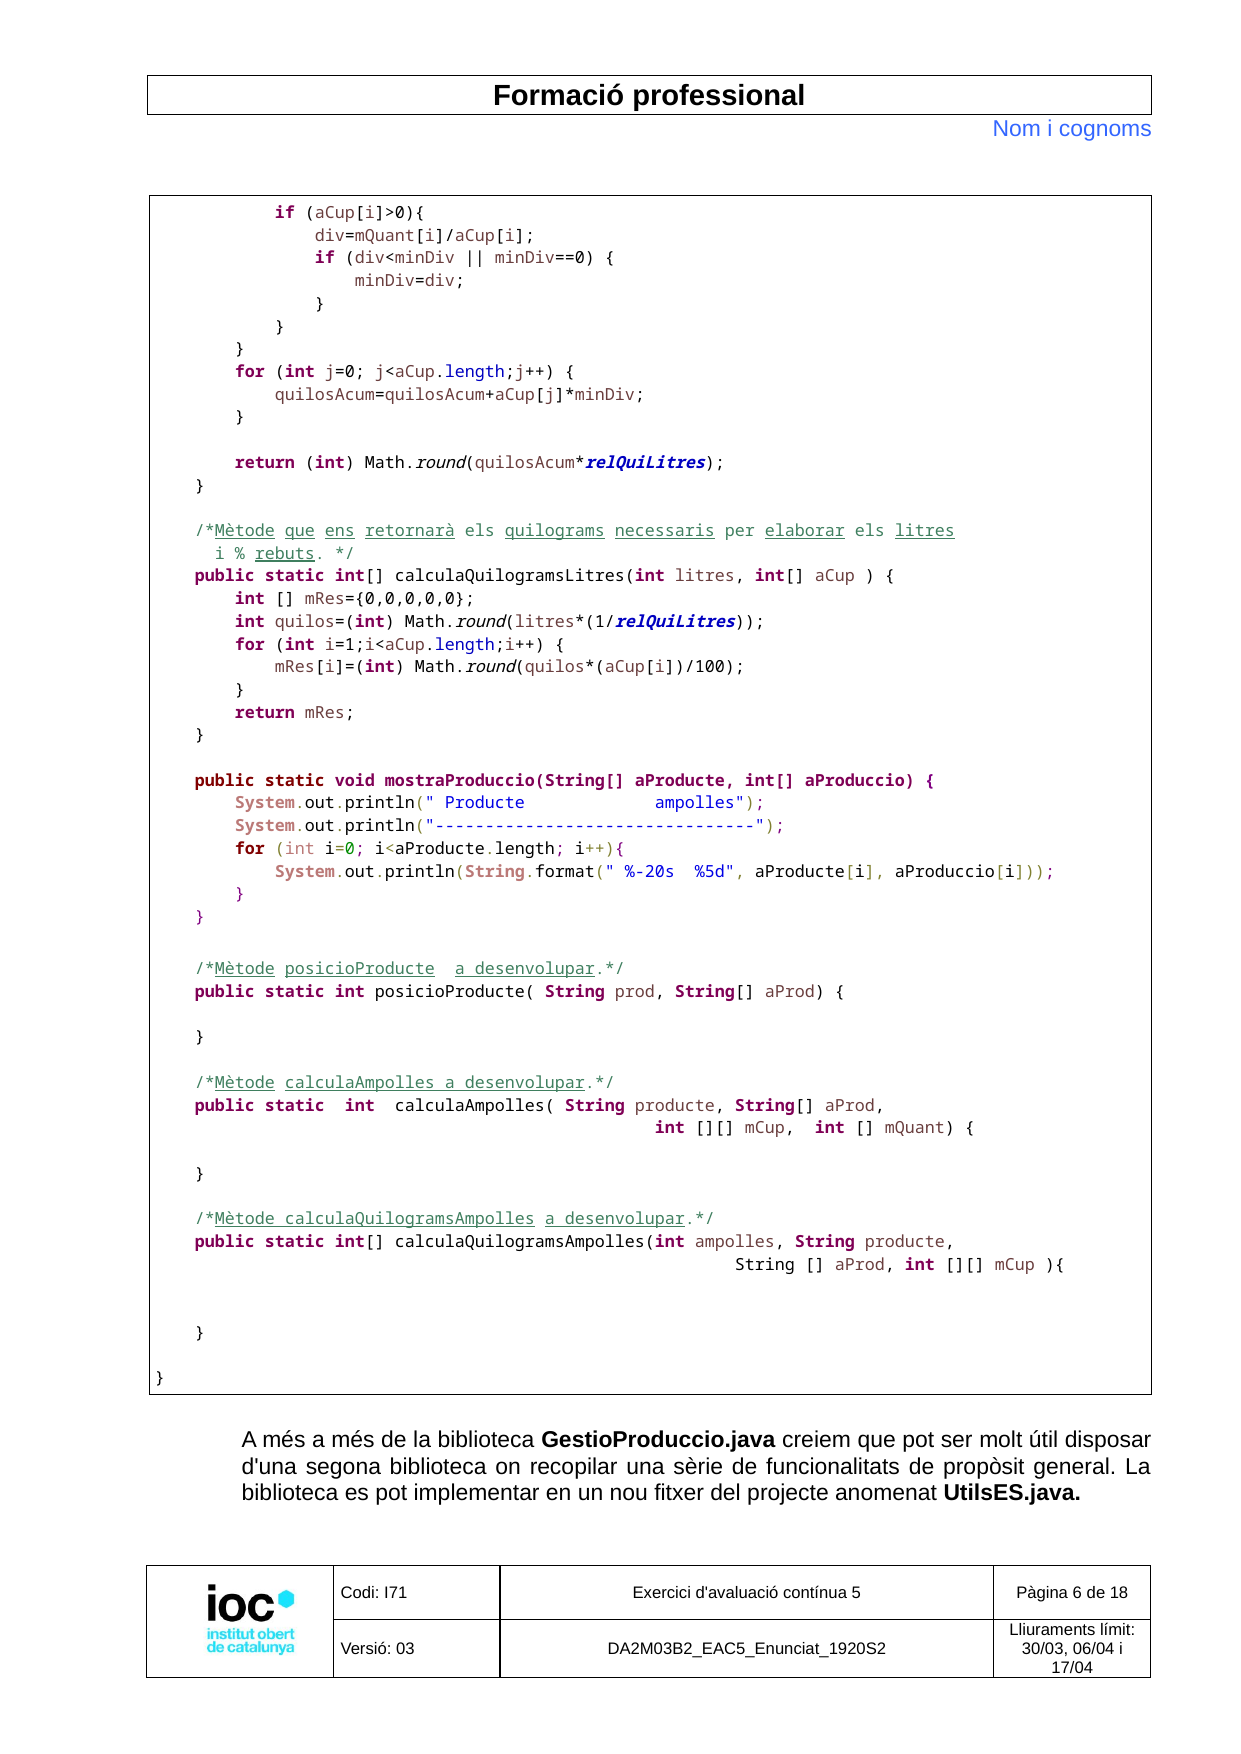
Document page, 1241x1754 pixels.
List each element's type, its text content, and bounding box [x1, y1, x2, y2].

subtitle A més a més de la biblioteca GestioProduccio.java creiem que pot ser molt útil disposar d'una segona biblioteca on recopilar una sèrie de funcionalitats de propòsit general. La biblioteca es pot implementar en un nou fitxer del projecte anomenat UtilsES.java. [147, 1426, 1151, 1506]
table_header if (aCup[i]>0){ div=mQuant[i]/aCup[i]; if (div<minDiv || minDiv==0) { minDiv=div; } } } for (int j=0; j<aCup.length;j++) { quilosAcum=quilosAcum+aCup[j]*minDiv; } return (int) Math.round(quilosAcum*relQuiLitres); } /*Mètode que ens retornarà els quilograms necessaris per elaborar els litres i % rebuts. */ public static int[] calculaQuilogramsLitres(int litres, int[] aCup ) { int [] mRes={0,0,0,0,0}; int quilos=(int) Math.round(litres*(1/relQuiLitres)); for (int i=1;i<aCup.length;i++) { mRes[i]=(int) Math.round(quilos*(aCup[i])/100); } return mRes; } public static void mostraProduccio(String[] aProducte, int[] aProduccio) { System.out.println(" Producte ampolles"); System.out.println("--------------------------------"); for (int i=0; i<aProducte.length; i++){ System.out.println(String.format(" %-20s %5d", aProducte[i], aProduccio[i])); } } /*Mètode posicioProducte a desenvolupar.*/ public static int posicioProducte( String prod, String[] aProd) { } /*Mètode calculaAmpolles a desenvolupar.*/ public static int calculaAmpolles( String producte, String[] aProd, int [][] mCup, int [] mQuant) { } /*Mètode calculaQuilogramsAmpolles a desenvolupar.*/ public static int[] calculaQuilogramsAmpolles(int ampolles, String producte, String [] aProd, int [][] mCup ){ } } [150, 196, 1151, 1394]
picture [194, 1571, 308, 1666]
